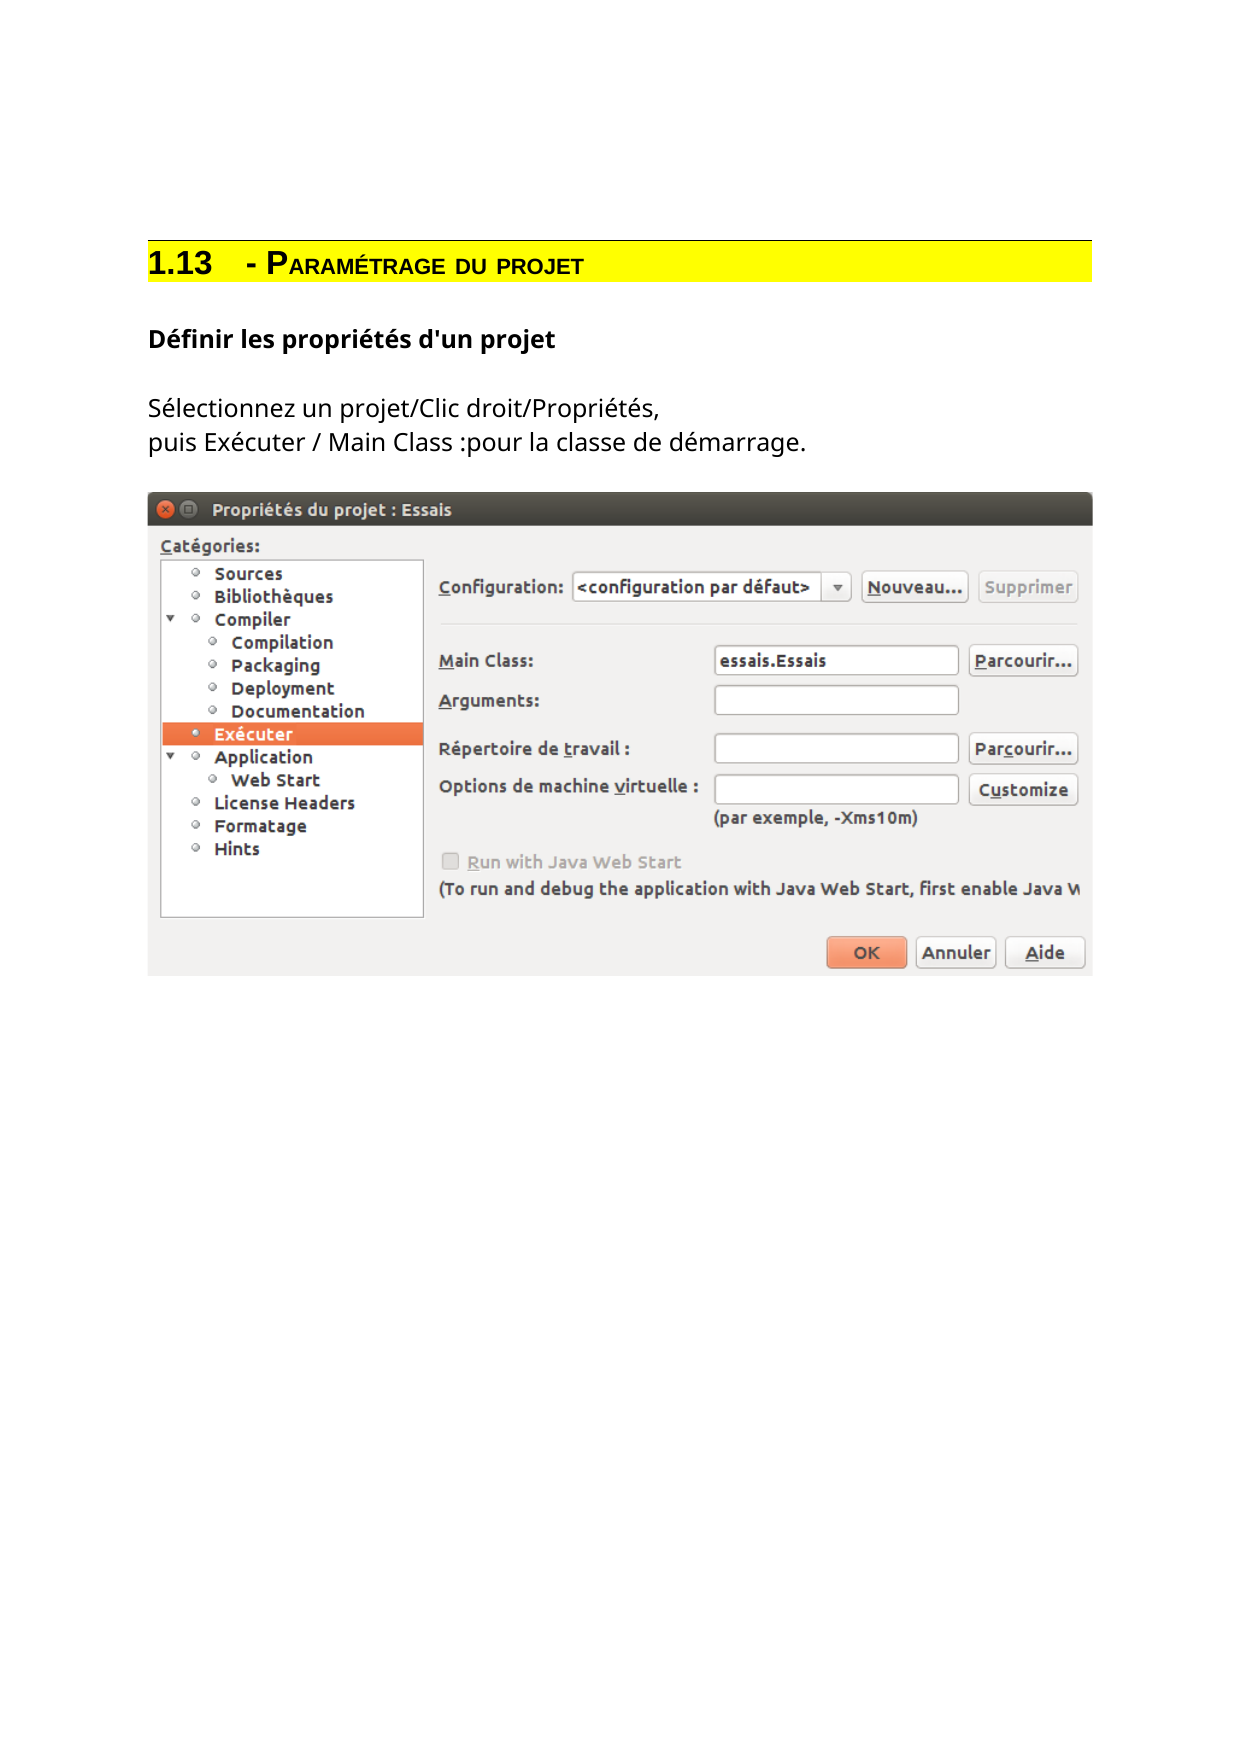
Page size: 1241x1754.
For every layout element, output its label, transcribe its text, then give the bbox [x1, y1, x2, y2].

text Définir les propriétés d'un projet [148, 322, 1092, 356]
subtitle - Paramétrage du projet [148, 241, 1092, 282]
text puis Exécuter / Main Class :pour la classe de démarrage. [148, 424, 1092, 458]
text Sélectionnez un projet/Clic droit/Propriétés, [148, 390, 1092, 424]
picture [147, 492, 1093, 976]
